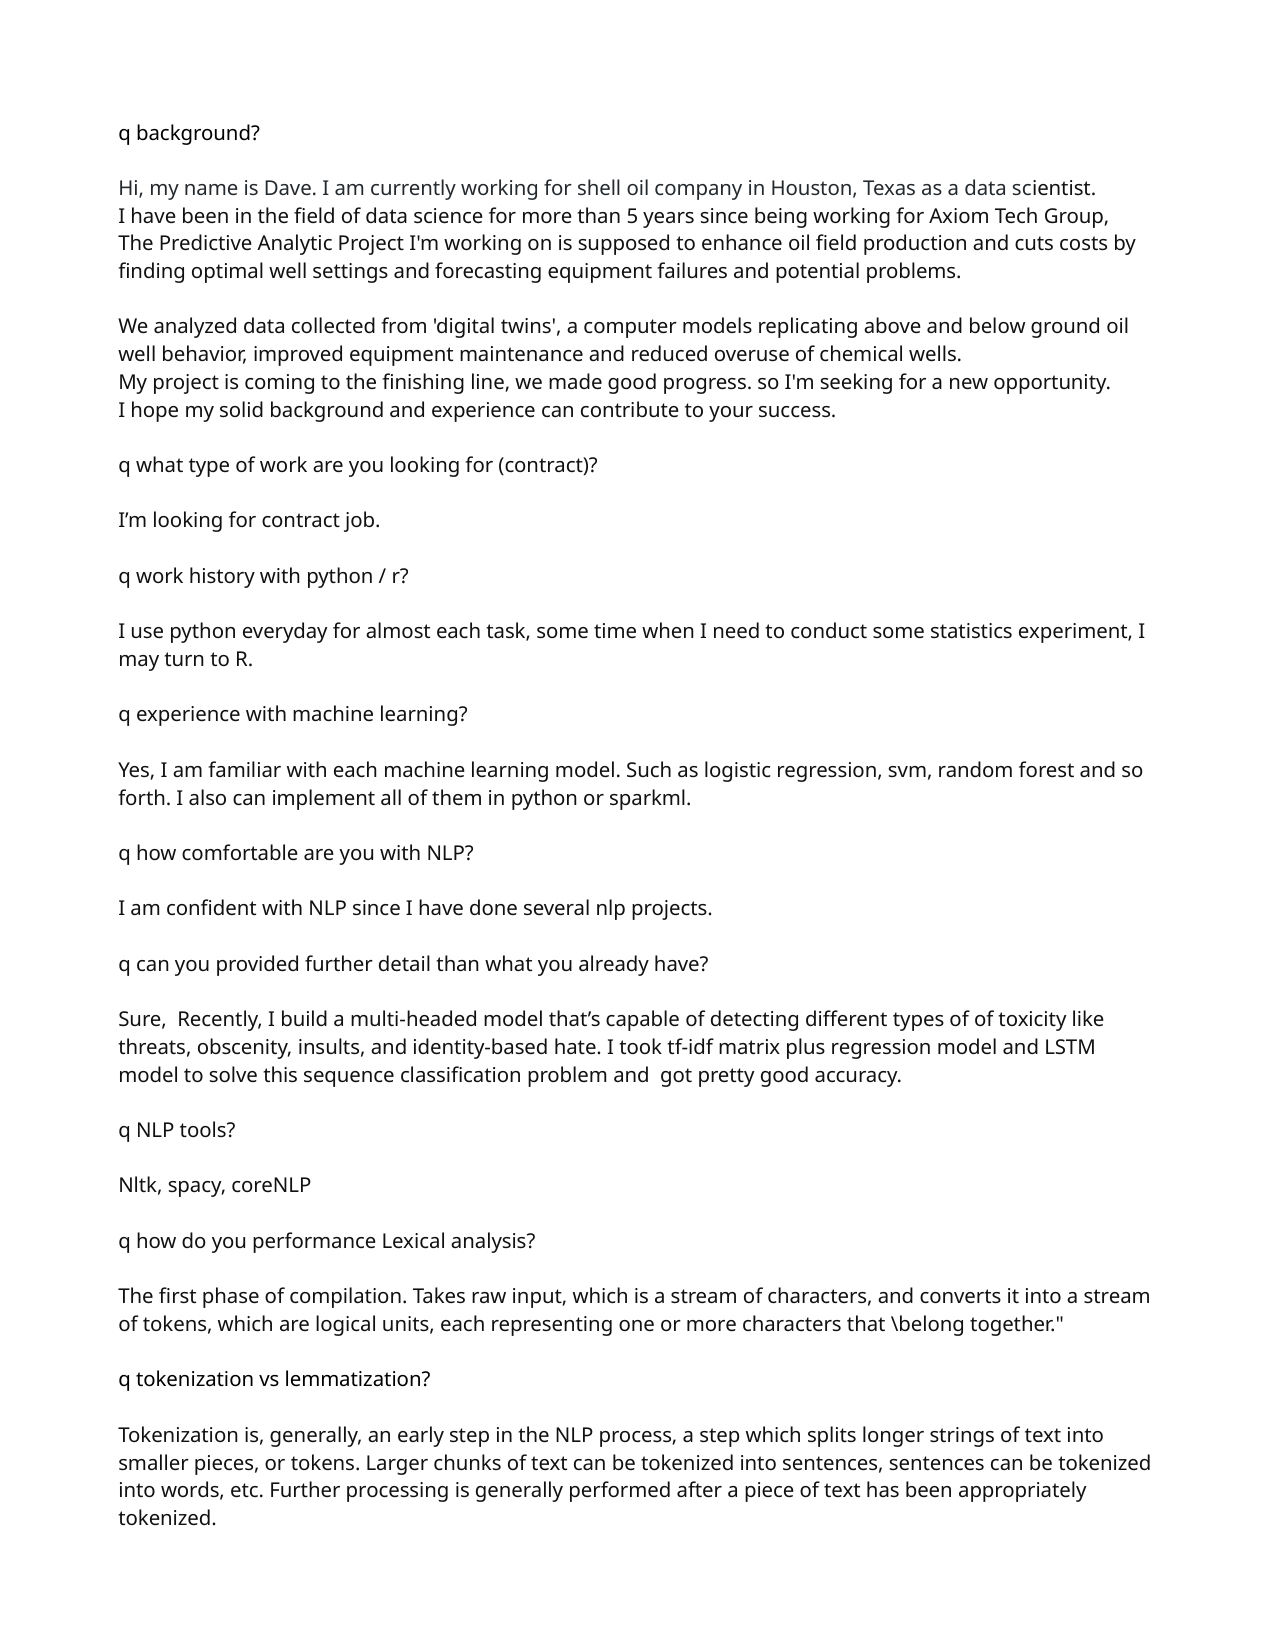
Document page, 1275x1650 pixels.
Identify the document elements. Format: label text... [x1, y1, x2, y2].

text The Predictive Analytic Project I'm working on is supposed to enhance oil field production and cuts costs by finding optimal well settings and forecasting equipment failures and potential problems. [118, 229, 1157, 284]
text q background? [118, 118, 1157, 146]
text Yes, I am familiar with each machine learning model. Such as logistic regression, svm, random forest and so forth. I also can implement all of them in python or sparkml. [118, 755, 1157, 811]
text q can you provided further detail than what you already have? [118, 922, 1157, 977]
text q how do you performance Lexical analysis? [118, 1199, 1157, 1254]
text q what type of work are you looking for (contract)? [118, 423, 1157, 478]
text The first phase of compilation. Takes raw input, which is a stream of characters, and converts it into a stream of tokens, which are logical units, each representing one or more characters that \belong together." [118, 1282, 1157, 1337]
text I use python everyday for almost each task, some time when I need to conduct some statistics experiment, I may turn to R. [118, 617, 1157, 672]
text q work history with python / r? [118, 534, 1157, 589]
text My project is coming to the finishing line, we made good progress. so I'm seeking for a new opportunity. [118, 367, 1157, 395]
text Sure, Recently, I build a multi-headed model that’s capable of detecting different types of of toxicity like threats, obscenity, insults, and identity-based hate. I took tf-idf matrix plus regression model and LSTM model to solve this sequence classification problem and got pretty good accuracy. [118, 1005, 1157, 1088]
text We analyzed data collected from 'digital twins', a computer models replicating above and below ground oil well behavior, improved equipment maintenance and reduced overuse of chemical wells. [118, 312, 1157, 367]
text q experience with machine learning? [118, 672, 1157, 728]
text I have been in the field of data science for more than 5 years since being working for Axiom Tech Group, [118, 201, 1157, 229]
text I am confident with NLP since I have done several nlp projects. [118, 894, 1157, 922]
text q tokenization vs lemmatization? [118, 1337, 1157, 1393]
text Hi, my name is Dave. I am currently working for shell oil company in Houston, Texas as a data scientist. [118, 173, 1157, 201]
text q NLP tools? [118, 1088, 1157, 1143]
text Tokenization is, generally, an early step in the NLP process, a step which splits longer strings of text into smaller pieces, or tokens. Larger chunks of text can be tokenized into sentences, sentences can be tokenized into words, etc. Further processing is generally performed after a piece of text has been appropriately tokenized. [118, 1420, 1157, 1531]
text Nltk, spacy, coreNLP [118, 1171, 1157, 1199]
text I’m looking for contract job. [118, 506, 1157, 534]
text q how comfortable are you with NLP? [118, 811, 1157, 866]
text I hope my solid background and experience can contribute to your success. [118, 395, 1157, 423]
